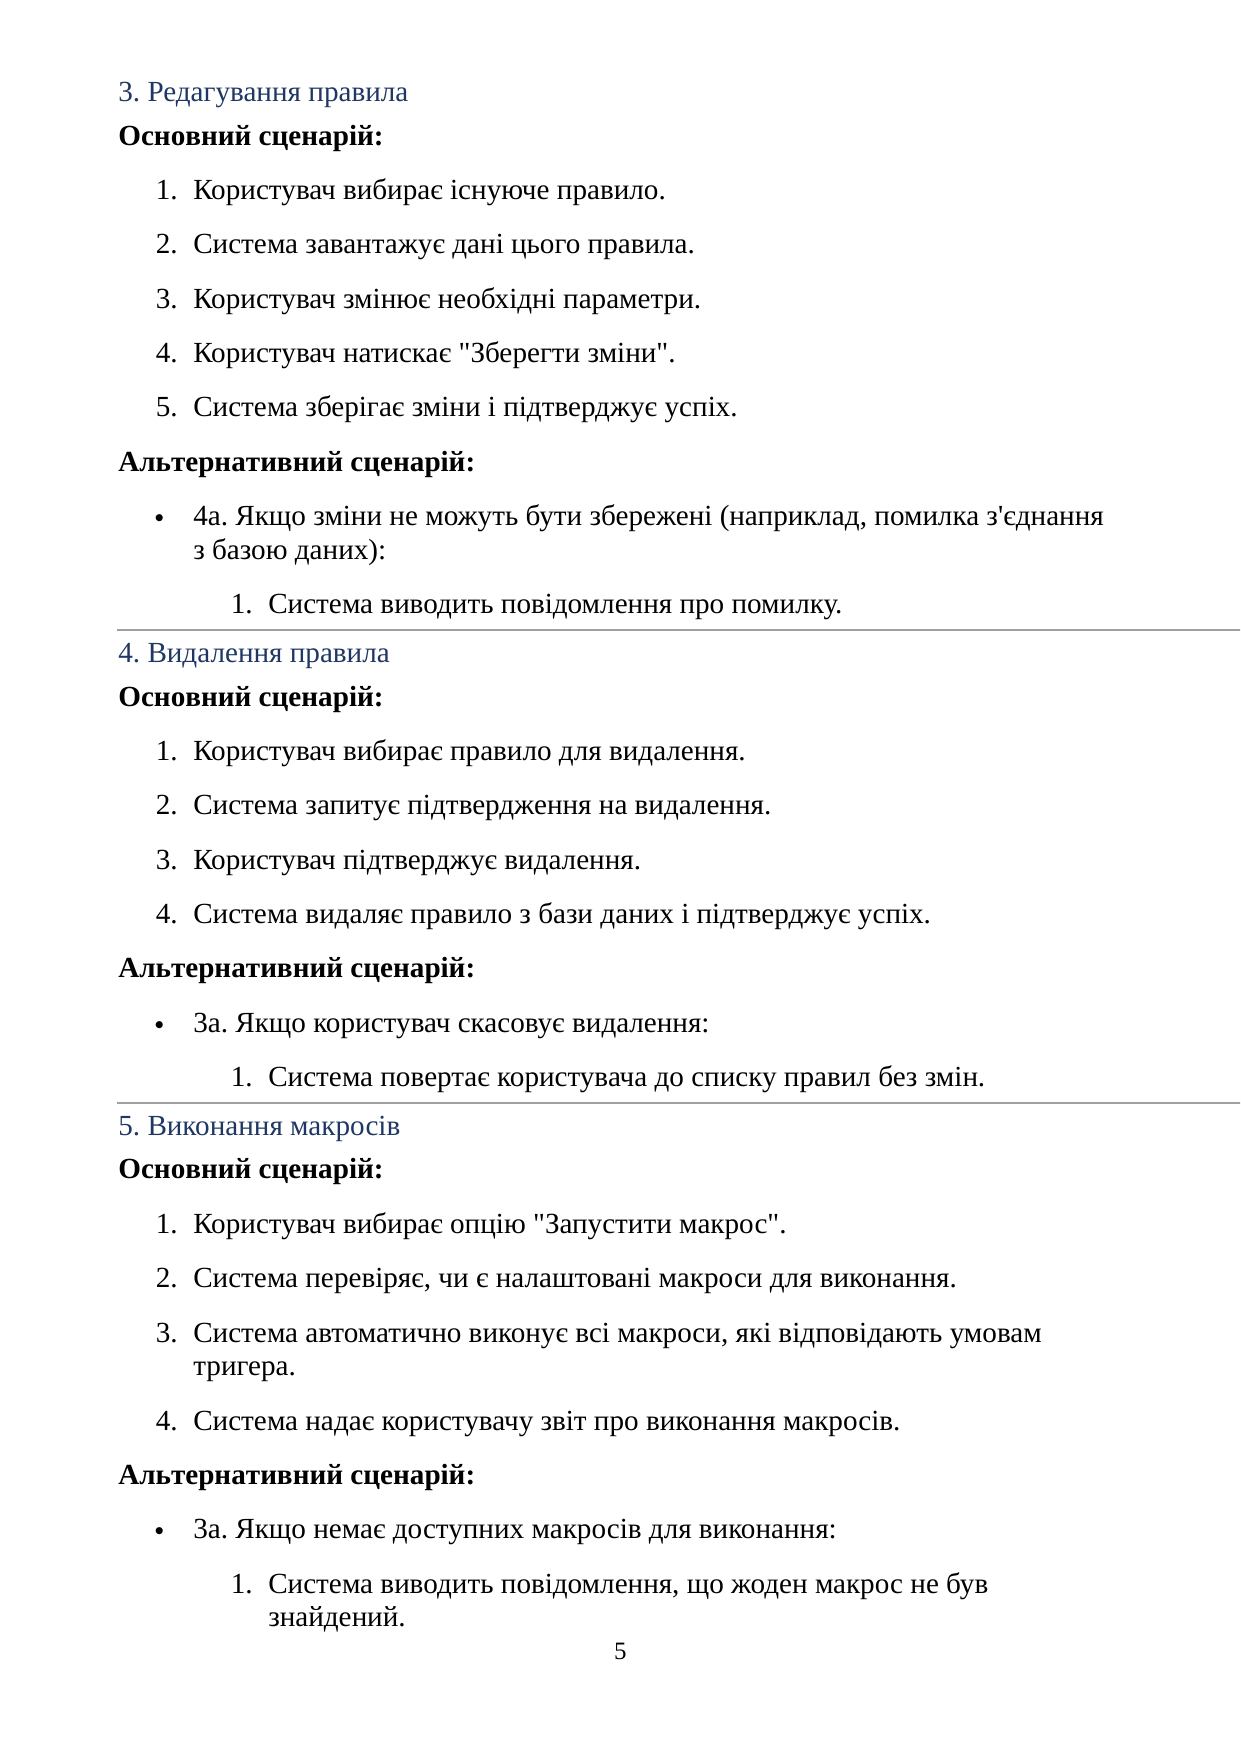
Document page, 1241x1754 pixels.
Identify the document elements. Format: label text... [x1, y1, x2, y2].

text Основний сценарій: [118, 118, 1122, 151]
list 4а. Якщо зміни не можуть бути збережені (наприклад, помилка з'єднання з базою даних): [156, 498, 1122, 565]
list Користувач вибирає опцію "Запустити макрос". [156, 1206, 1122, 1239]
list Система завантажує дані цього правила. [156, 226, 1122, 260]
list Користувач вибирає існуюче правило. [156, 172, 1122, 206]
list Система автоматично виконує всі макроси, які відповідають умовам тригера. [156, 1315, 1122, 1382]
list 3а. Якщо немає доступних макросів для виконання: [156, 1511, 1122, 1545]
list Система виводить повідомлення про помилку. [231, 586, 1122, 620]
list Система зберігає зміни і підтверджує успіх. [156, 389, 1122, 423]
list Користувач змінює необхідні параметри. [156, 281, 1122, 314]
list Система надає користувачу звіт про виконання макросів. [156, 1403, 1122, 1436]
text Альтернативний сценарій: [118, 444, 1122, 477]
list Користувач натискає "Зберегти зміни". [156, 335, 1122, 369]
subtitle 3. Редагування правила [118, 74, 1122, 107]
list Система повертає користувача до списку правил без змін. [231, 1059, 1122, 1093]
list Система видаляє правило з бази даних і підтверджує успіх. [156, 896, 1122, 930]
list Користувач вибирає правило для видалення. [156, 733, 1122, 767]
subtitle 4. Видалення правила [118, 635, 1122, 668]
list Система запитує підтвердження на видалення. [156, 787, 1122, 821]
text Основний сценарій: [118, 679, 1122, 712]
text Альтернативний сценарій: [118, 1457, 1122, 1491]
list Система виводить повідомлення, що жоден макрос не був знайдений. [231, 1566, 1122, 1633]
text Альтернативний сценарій: [118, 951, 1122, 984]
subtitle 5. Виконання макросів [118, 1108, 1122, 1141]
text Основний сценарій: [118, 1152, 1122, 1185]
list 3а. Якщо користувач скасовує видалення: [156, 1005, 1122, 1038]
list Користувач підтверджує видалення. [156, 842, 1122, 875]
list Система перевіряє, чи є налаштовані макроси для виконання. [156, 1260, 1122, 1294]
